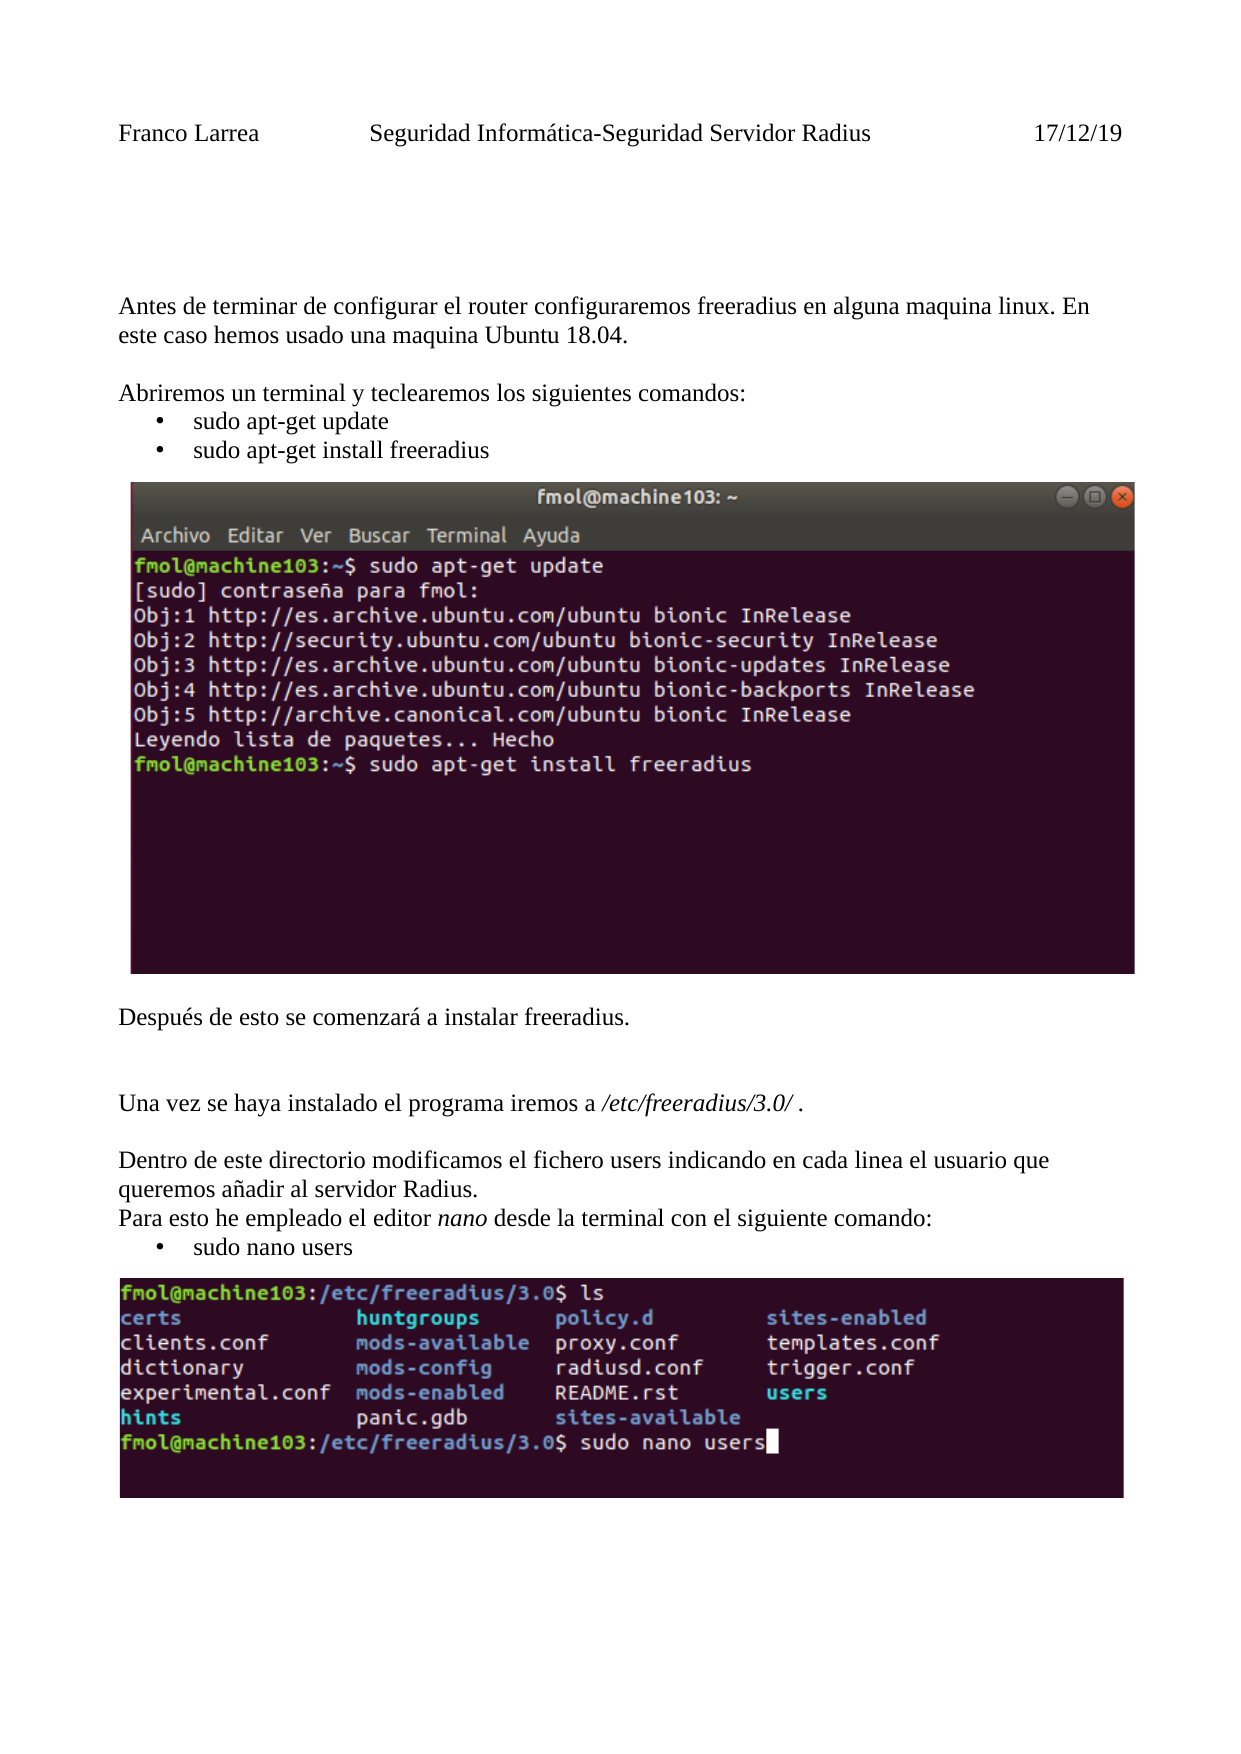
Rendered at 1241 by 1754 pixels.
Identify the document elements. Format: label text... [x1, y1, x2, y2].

picture [119, 1278, 1124, 1498]
list sudo apt-get update [156, 406, 1122, 435]
list sudo apt-get install freeradius [156, 435, 1122, 464]
text Para esto he empleado el editor nano desde la terminal con el siguiente comando: [118, 1203, 1122, 1232]
picture [130, 482, 1135, 974]
text Dentro de este directorio modificamos el fichero users indicando en cada linea el usuario que queremos añadir al servidor Radius. [118, 1146, 1122, 1203]
text Antes de terminar de configurar el router configuraremos freeradius en alguna maquina linux. En este caso hemos usado una maquina Ubuntu 18.04. [118, 291, 1122, 349]
list sudo nano users [156, 1232, 1122, 1261]
text Una vez se haya instalado el programa iremos a /etc/freeradius/3.0/ . [118, 1088, 1122, 1117]
text Abriremos un terminal y teclearemos los siguientes comandos: [118, 378, 1122, 406]
text Después de esto se comenzará a instalar freeradius. [118, 1002, 1122, 1031]
